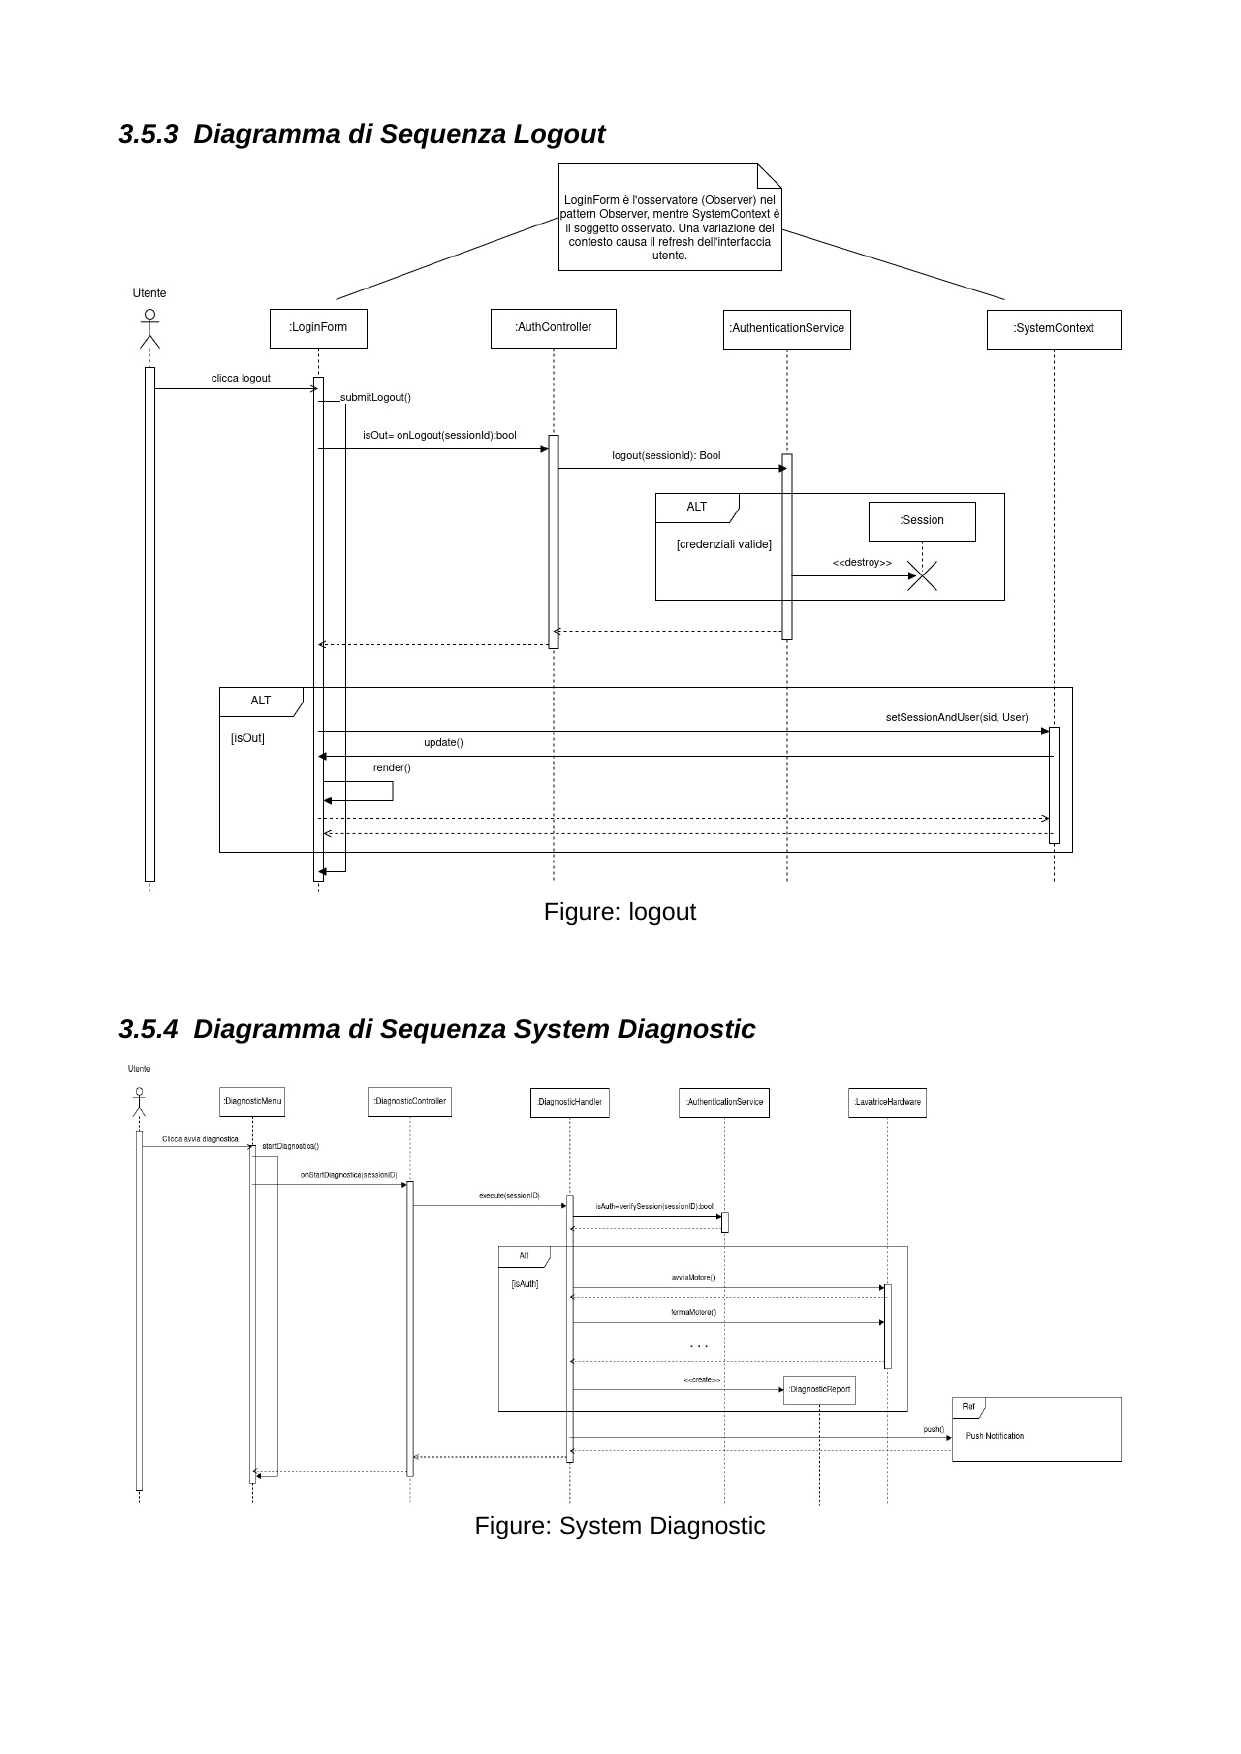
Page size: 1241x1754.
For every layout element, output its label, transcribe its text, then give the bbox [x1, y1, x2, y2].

text Figure: logout [118, 893, 1122, 926]
subtitle 3.5.3 Diagramma di Sequenza Logout [118, 118, 1122, 149]
text Figure: System Diagnostic [118, 1507, 1122, 1539]
picture [118, 161, 1123, 893]
picture [118, 1057, 1123, 1507]
subtitle 3.5.4 Diagramma di Sequenza System Diagnostic [118, 1013, 1122, 1045]
